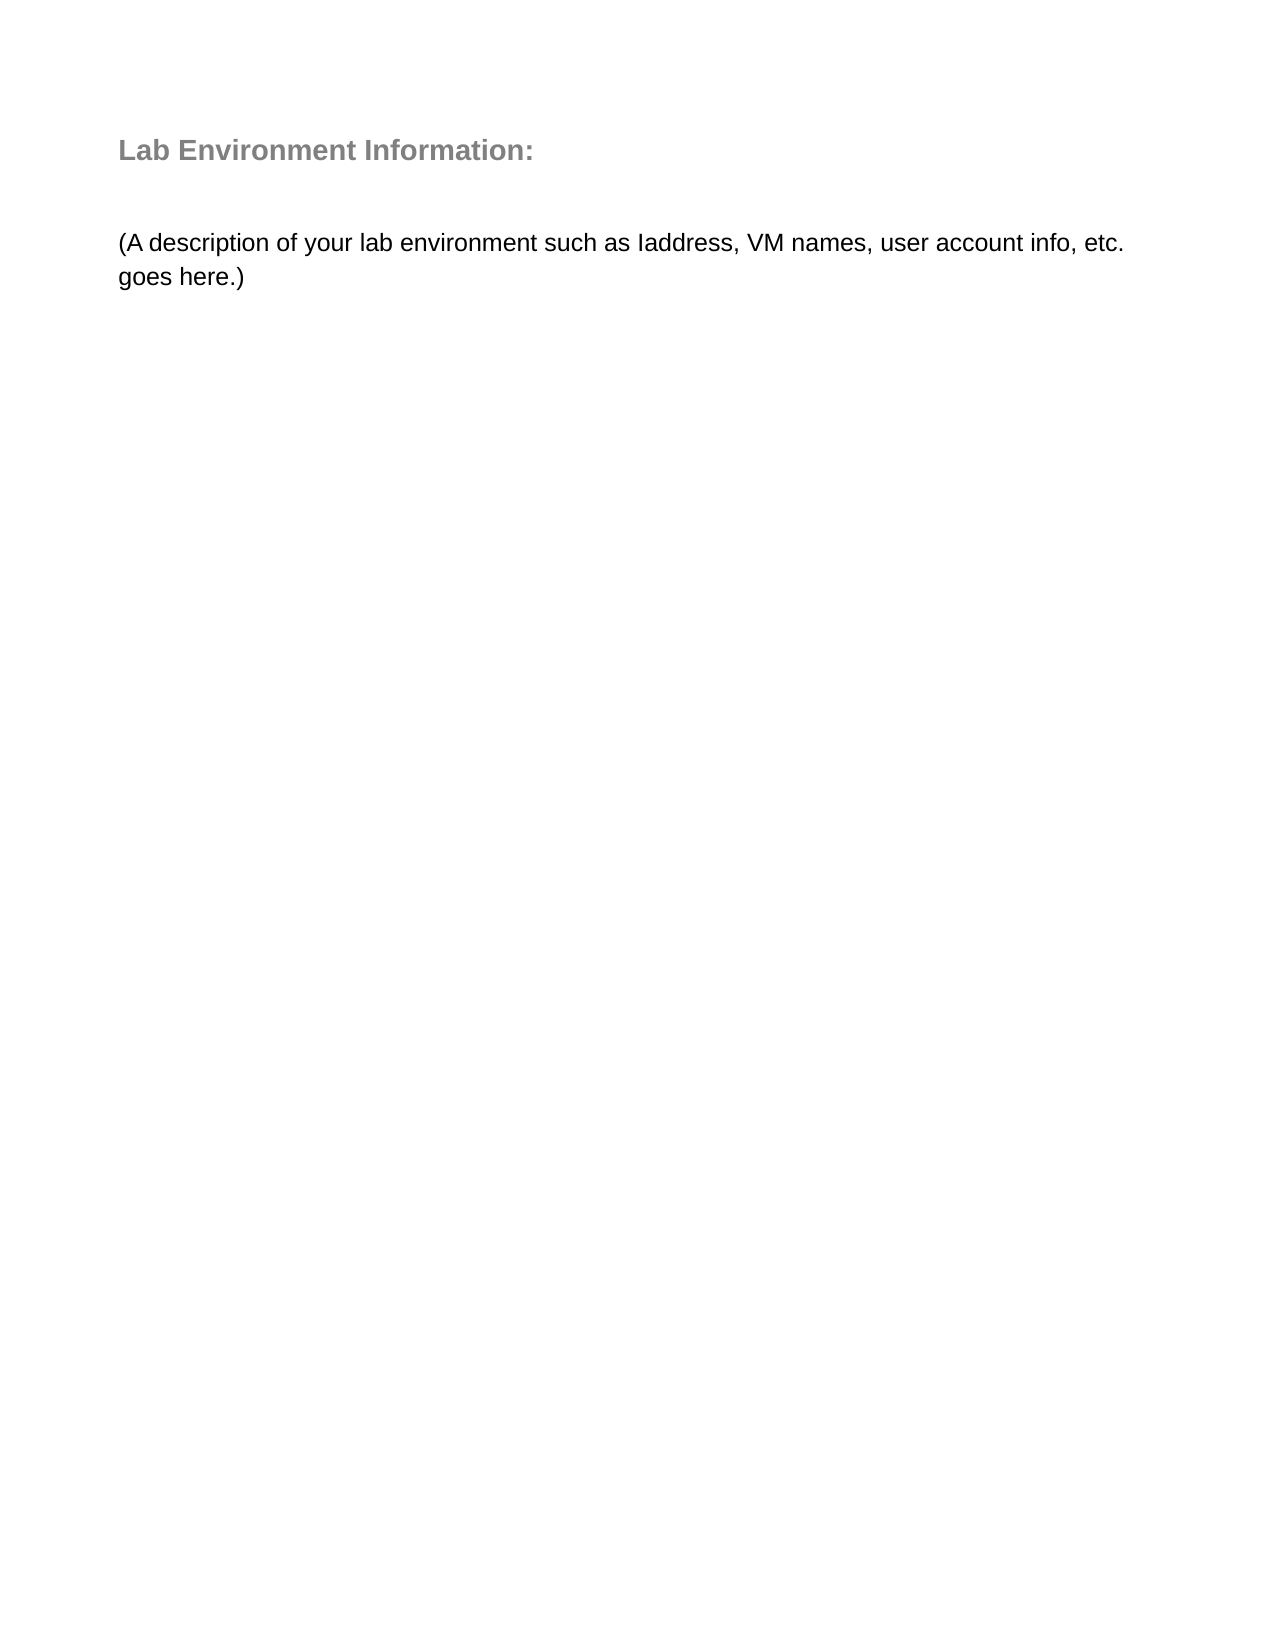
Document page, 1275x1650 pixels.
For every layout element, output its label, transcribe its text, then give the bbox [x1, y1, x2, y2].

subtitle Lab Environment Information: [118, 133, 1157, 166]
text (A description of your lab environment such as Iaddress, VM names, user account info, etc. goes here.) [118, 228, 1157, 291]
